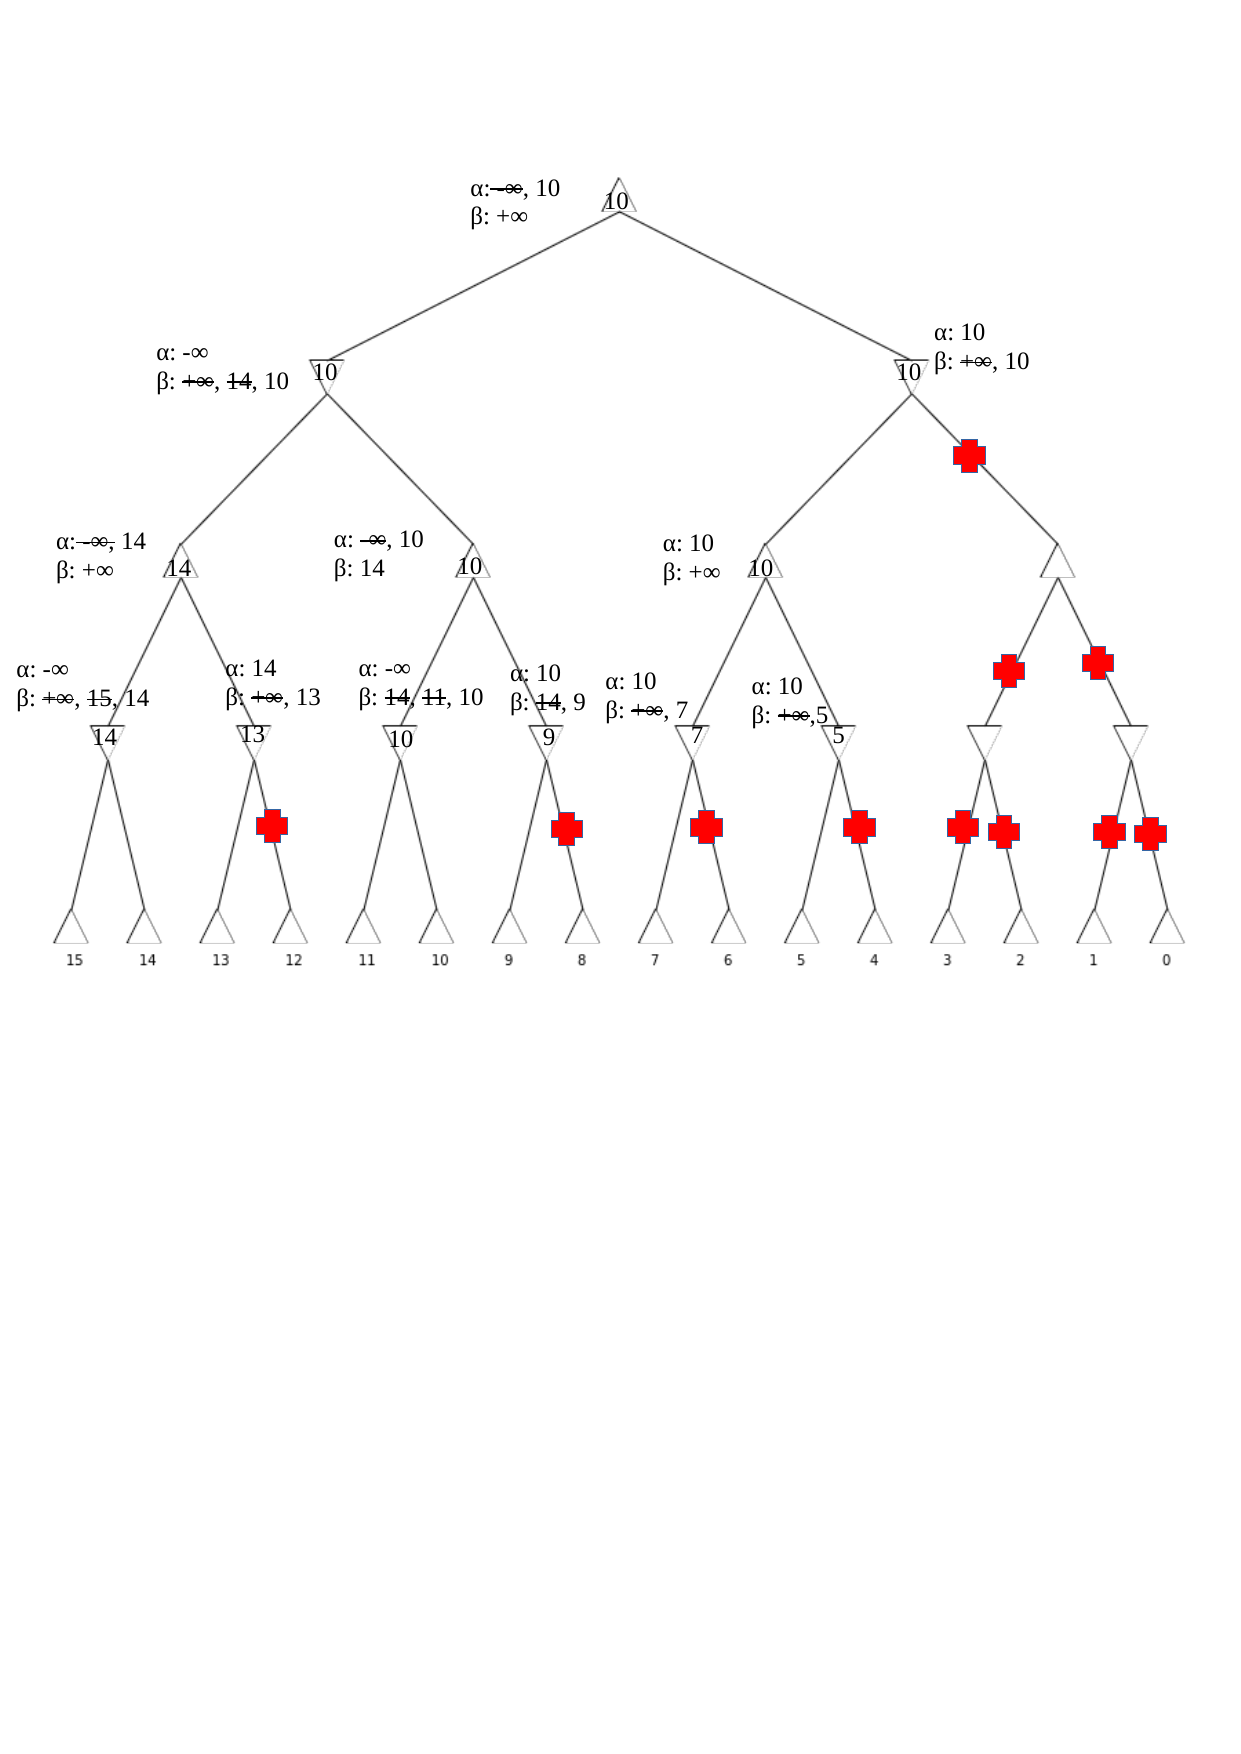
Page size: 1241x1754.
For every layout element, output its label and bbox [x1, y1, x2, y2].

picture [0, 154, 1241, 982]
